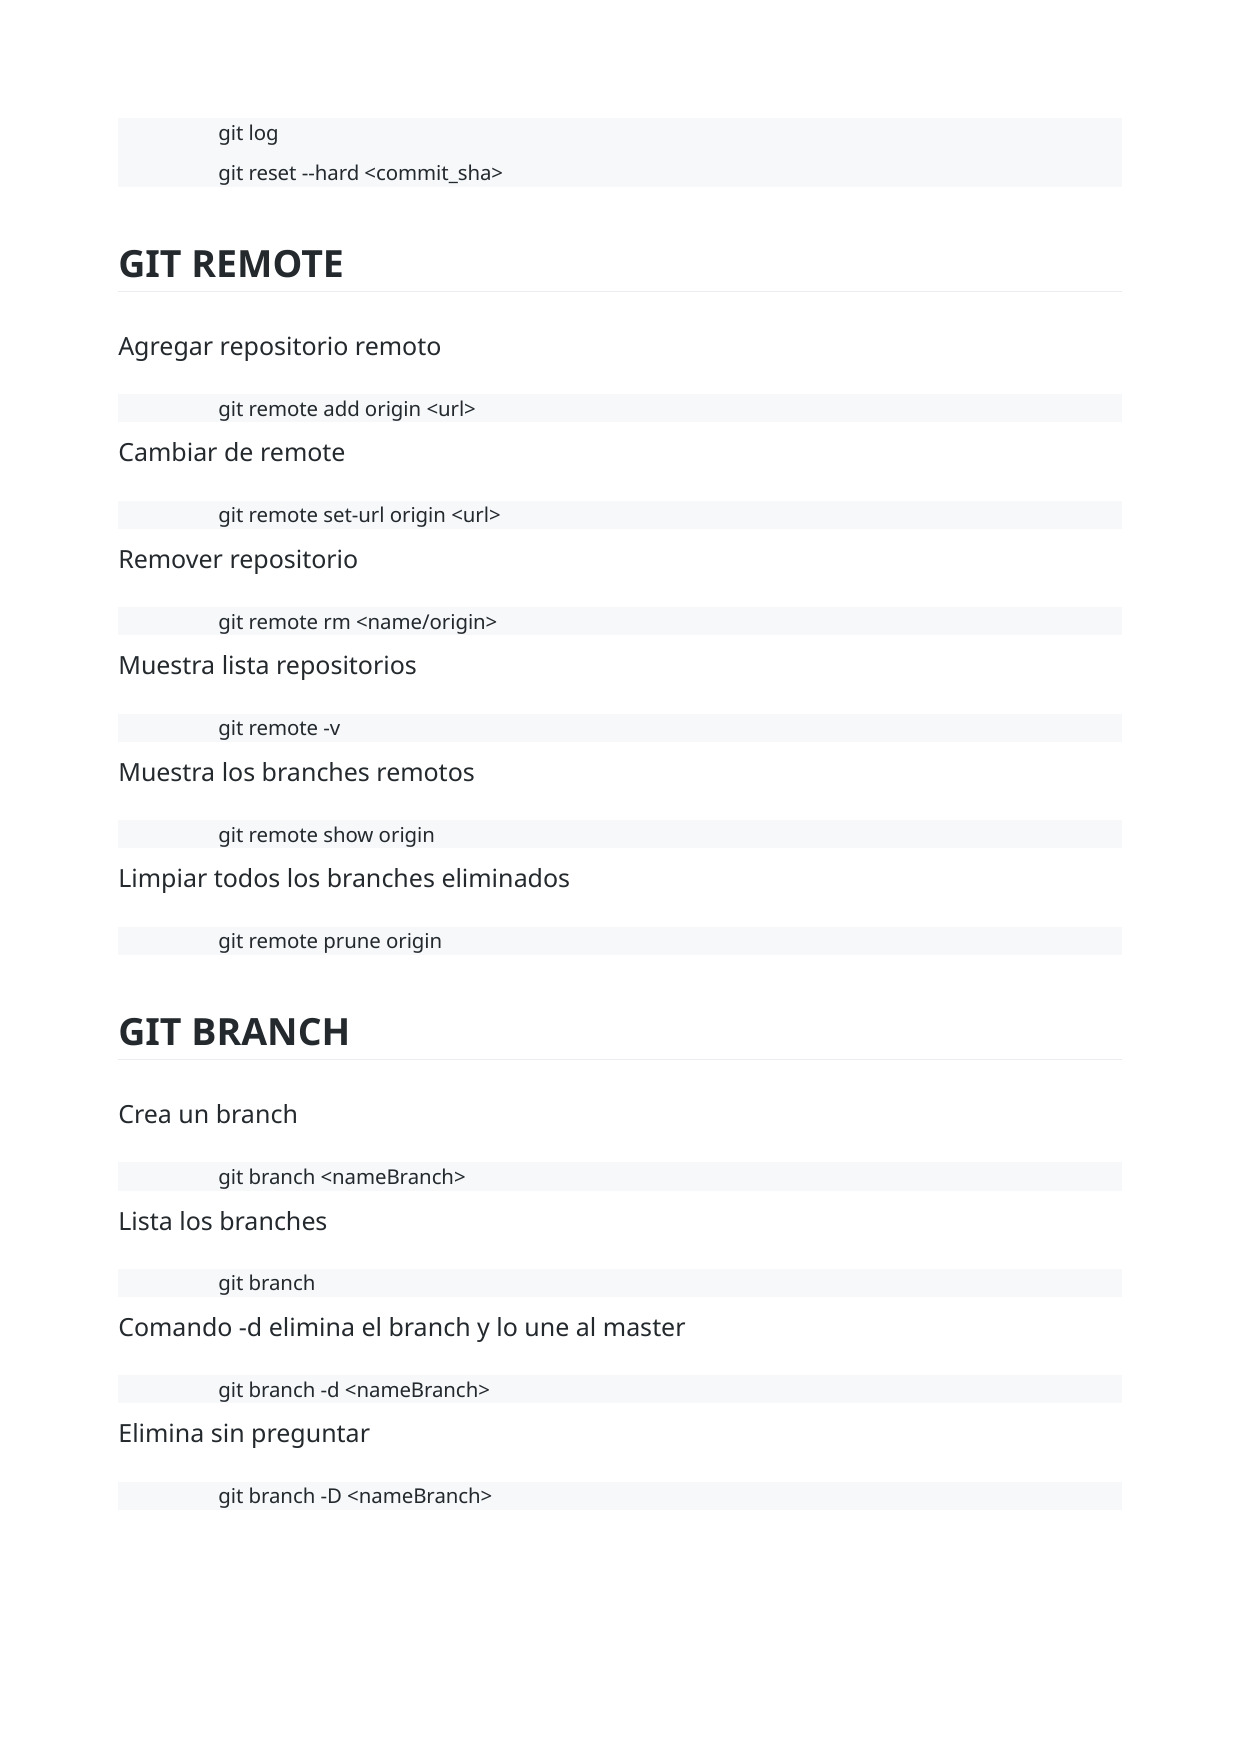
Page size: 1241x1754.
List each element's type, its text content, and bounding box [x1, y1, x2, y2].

text Crea un branch [118, 1097, 1122, 1131]
text git branch -D <nameBranch> [118, 1482, 1122, 1510]
subtitle GIT BRANCH [118, 1005, 1122, 1059]
text Elimina sin preguntar [118, 1416, 1122, 1450]
text git branch [118, 1269, 1122, 1297]
text git remote set-url origin <url> [118, 501, 1122, 529]
text Muestra los branches remotos [118, 754, 1122, 788]
text Muestra lista repositorios [118, 648, 1122, 682]
text Comando -d elimina el branch y lo une al master [118, 1309, 1122, 1344]
text Limpiar todos los branches eliminados [118, 861, 1122, 895]
text git log [118, 118, 1122, 146]
text git branch -d <nameBranch> [118, 1375, 1122, 1403]
text git reset --hard <commit_sha> [118, 159, 1122, 187]
text git remote prune origin [118, 927, 1122, 955]
text git branch <nameBranch> [118, 1162, 1122, 1191]
text Cambiar de remote [118, 435, 1122, 469]
subtitle GIT REMOTE [118, 237, 1122, 291]
text Lista los branches [118, 1203, 1122, 1237]
text git remote show origin [118, 820, 1122, 848]
text Agregar repositorio remoto [118, 329, 1122, 363]
text git remote rm <name/origin> [118, 607, 1122, 635]
text git remote -v [118, 714, 1122, 742]
text git remote add origin <url> [118, 394, 1122, 422]
text Remover repositorio [118, 542, 1122, 576]
